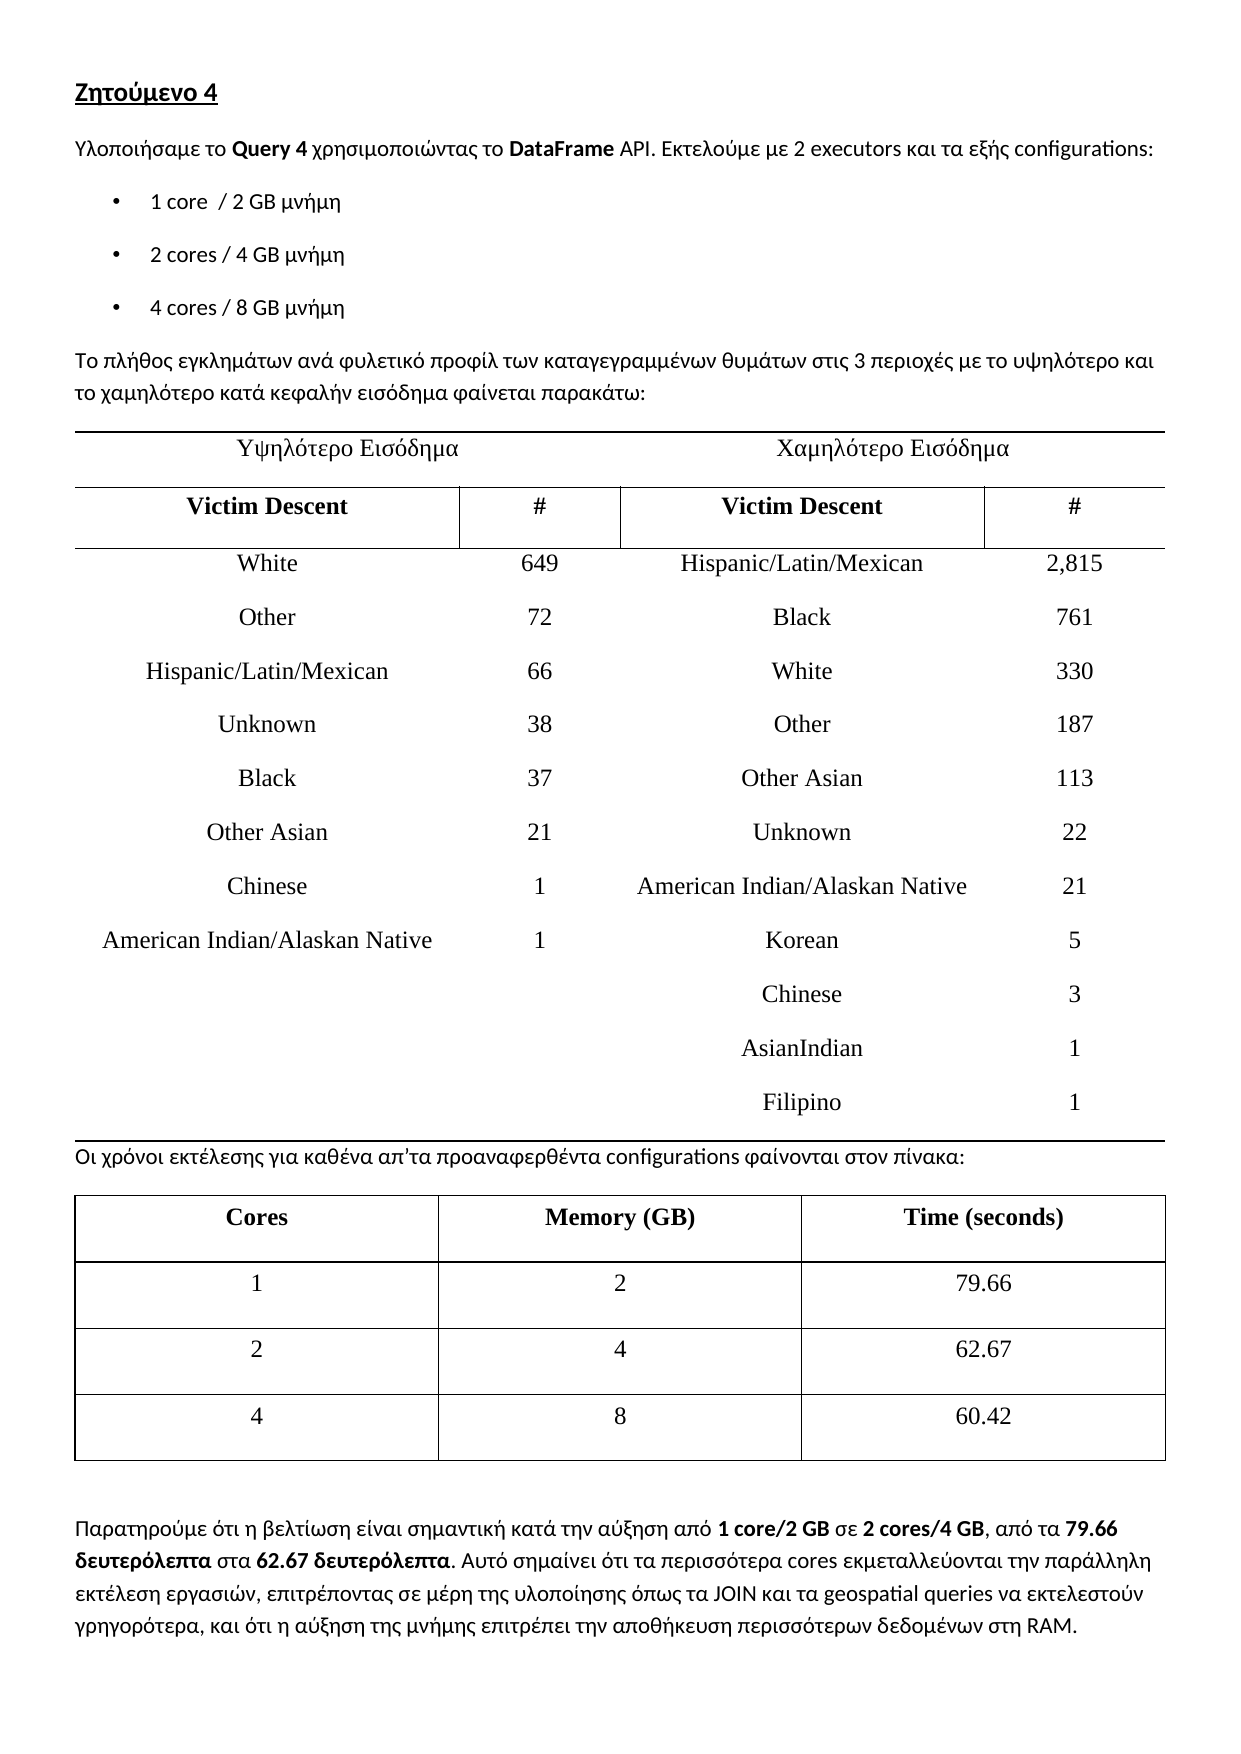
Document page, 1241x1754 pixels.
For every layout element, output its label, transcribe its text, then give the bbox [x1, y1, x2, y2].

table_cell 38 [459, 710, 620, 763]
table_cell Unknown [75, 710, 459, 763]
table_cell AsianIndian [620, 1033, 984, 1087]
table_cell 8 [439, 1395, 801, 1460]
table_cell 330 [984, 656, 1165, 709]
table_cell Other Asian [620, 764, 984, 817]
table_cell 1 [76, 1263, 438, 1328]
table_cell Victim Descent [75, 488, 459, 548]
table_cell 1 [459, 925, 620, 979]
text Ζητούμενο 4 [75, 75, 1165, 108]
table_cell 4 [439, 1329, 801, 1394]
table_cell 187 [984, 710, 1165, 763]
table_cell # [985, 488, 1165, 548]
table_cell 37 [459, 764, 620, 817]
table_cell Other Asian [75, 817, 459, 871]
table_cell 22 [984, 817, 1165, 871]
table_cell Chinese [620, 979, 984, 1033]
text Οι χρόνοι εκτέλεσης για καθένα απ’τα προαναφερθέντα configurations φαίνονται στον πίνακα: [75, 1142, 1165, 1170]
table_cell 60.42 [802, 1395, 1165, 1460]
table_cell 113 [984, 764, 1165, 817]
table_cell 2,815 [984, 549, 1165, 602]
table_cell 2 [439, 1263, 801, 1328]
table_cell Black [75, 764, 459, 817]
table_cell 1 [984, 1033, 1165, 1087]
table_cell 649 [459, 549, 620, 602]
table_cell [459, 1033, 620, 1087]
text Παρατηρούμε ότι η βελτίωση είναι σημαντική κατά την αύξηση από 1 core/2 GB σε 2 cores/4 GB, από τα 79.66 δευτερόλεπτα στα 62.67 δευτερόλεπτα. Αυτό σημαίνει ότι τα περισσότερα cores εκμεταλλεύονται την παράλληλη εκτέλεση εργασιών, επιτρέποντας σε μέρη της υλοποίησης όπως τα JOIN και τα geospatial queries να εκτελεστούν γρηγορότερα, και ότι η αύξηση της μνήμης επιτρέπει την αποθήκευση περισσότερων δεδομένων στη RAM. [75, 1514, 1165, 1639]
table_cell Other [620, 710, 984, 763]
table_cell 66 [459, 656, 620, 709]
table_cell 5 [984, 925, 1165, 979]
table_cell [459, 1087, 620, 1140]
list 2 cores / 4 GB μνήμη [112, 240, 1165, 268]
table_cell 79.66 [802, 1263, 1165, 1328]
table_cell 4 [76, 1395, 438, 1460]
table_cell 21 [459, 817, 620, 871]
table_cell [75, 979, 459, 1033]
table_cell 2 [76, 1329, 438, 1394]
table_header Χαμηλότερο Εισόδημα [620, 433, 1165, 486]
table_cell American Indian/Alaskan Native [620, 871, 984, 925]
table_cell [459, 979, 620, 1033]
table_cell [75, 1033, 459, 1087]
table_cell Unknown [620, 817, 984, 871]
table_cell Korean [620, 925, 984, 979]
text Το πλήθος εγκλημάτων ανά φυλετικό προφίλ των καταγεγραμμένων θυμάτων στις 3 περιοχές με το υψηλότερο και το χαμηλότερο κατά κεφαλήν εισόδημα φαίνεται παρακάτω: [75, 346, 1165, 406]
table_cell Black [620, 602, 984, 656]
table_cell # [460, 488, 620, 548]
table_cell White [75, 549, 459, 602]
table_cell Hispanic/Latin/Mexican [75, 656, 459, 709]
table_cell Filipino [620, 1087, 984, 1140]
table_header Υψηλότερο Εισόδημα [75, 433, 620, 486]
table_cell 1 [459, 871, 620, 925]
text Υλοποιήσαμε το Query 4 χρησιμοποιώντας το DataFrame API. Εκτελούμε με 2 executors και τα εξής configurations: [75, 134, 1165, 162]
table_cell 3 [984, 979, 1165, 1033]
table_cell 761 [984, 602, 1165, 656]
table_cell 21 [984, 871, 1165, 925]
table_header Cores [76, 1196, 438, 1261]
table_cell American Indian/Alaskan Native [75, 925, 459, 979]
table_cell Chinese [75, 871, 459, 925]
list 1 core / 2 GB μνήμη [112, 187, 1165, 215]
table_cell White [620, 656, 984, 709]
table_cell Victim Descent [621, 488, 984, 548]
table_cell Other [75, 602, 459, 656]
table_cell 72 [459, 602, 620, 656]
table_cell [75, 1087, 459, 1140]
table_header Time (seconds) [802, 1196, 1165, 1261]
table_cell 62.67 [802, 1329, 1165, 1394]
table_cell 1 [984, 1087, 1165, 1140]
list 4 cores / 8 GB μνήμη [112, 293, 1165, 321]
table_header Memory (GB) [439, 1196, 801, 1261]
table_cell Hispanic/Latin/Mexican [620, 549, 984, 602]
